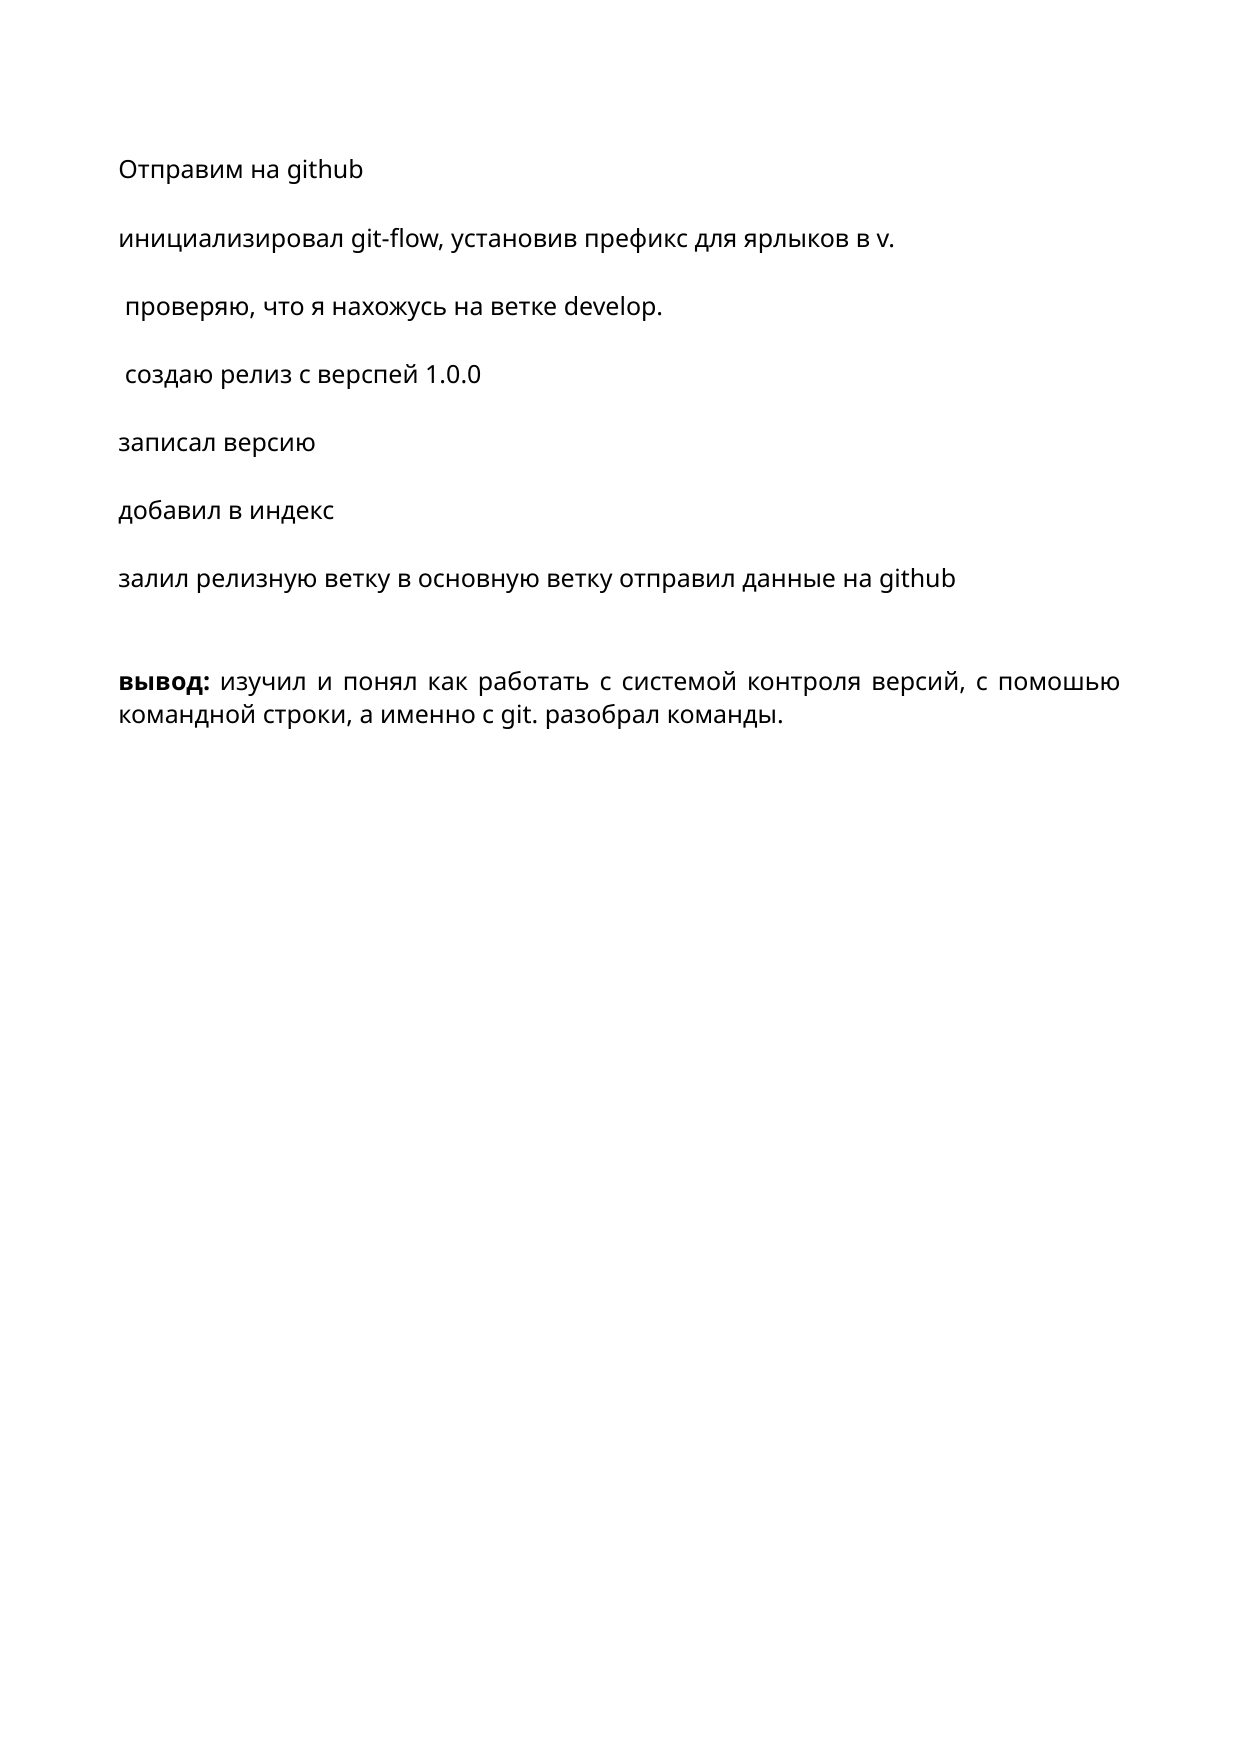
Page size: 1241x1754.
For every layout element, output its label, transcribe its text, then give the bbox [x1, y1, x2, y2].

text Отправим на github [118, 152, 1122, 186]
text залил релизную ветку в основную ветку отправил данные на github [118, 561, 1122, 595]
text создаю релиз с верспей 1.0.0 [118, 357, 1122, 391]
text записал версию [118, 425, 1122, 459]
text добавил в индекс [118, 493, 1122, 527]
text инициализировал git-flow, установив префикс для ярлыков в v. [118, 220, 1122, 254]
text вывод: изучил и понял как работать с системой контроля версий, с помошью командной строки, а именно с git. разобрал команды. [118, 663, 1122, 731]
text проверяю, что я нахожусь на ветке develop. [118, 288, 1122, 322]
